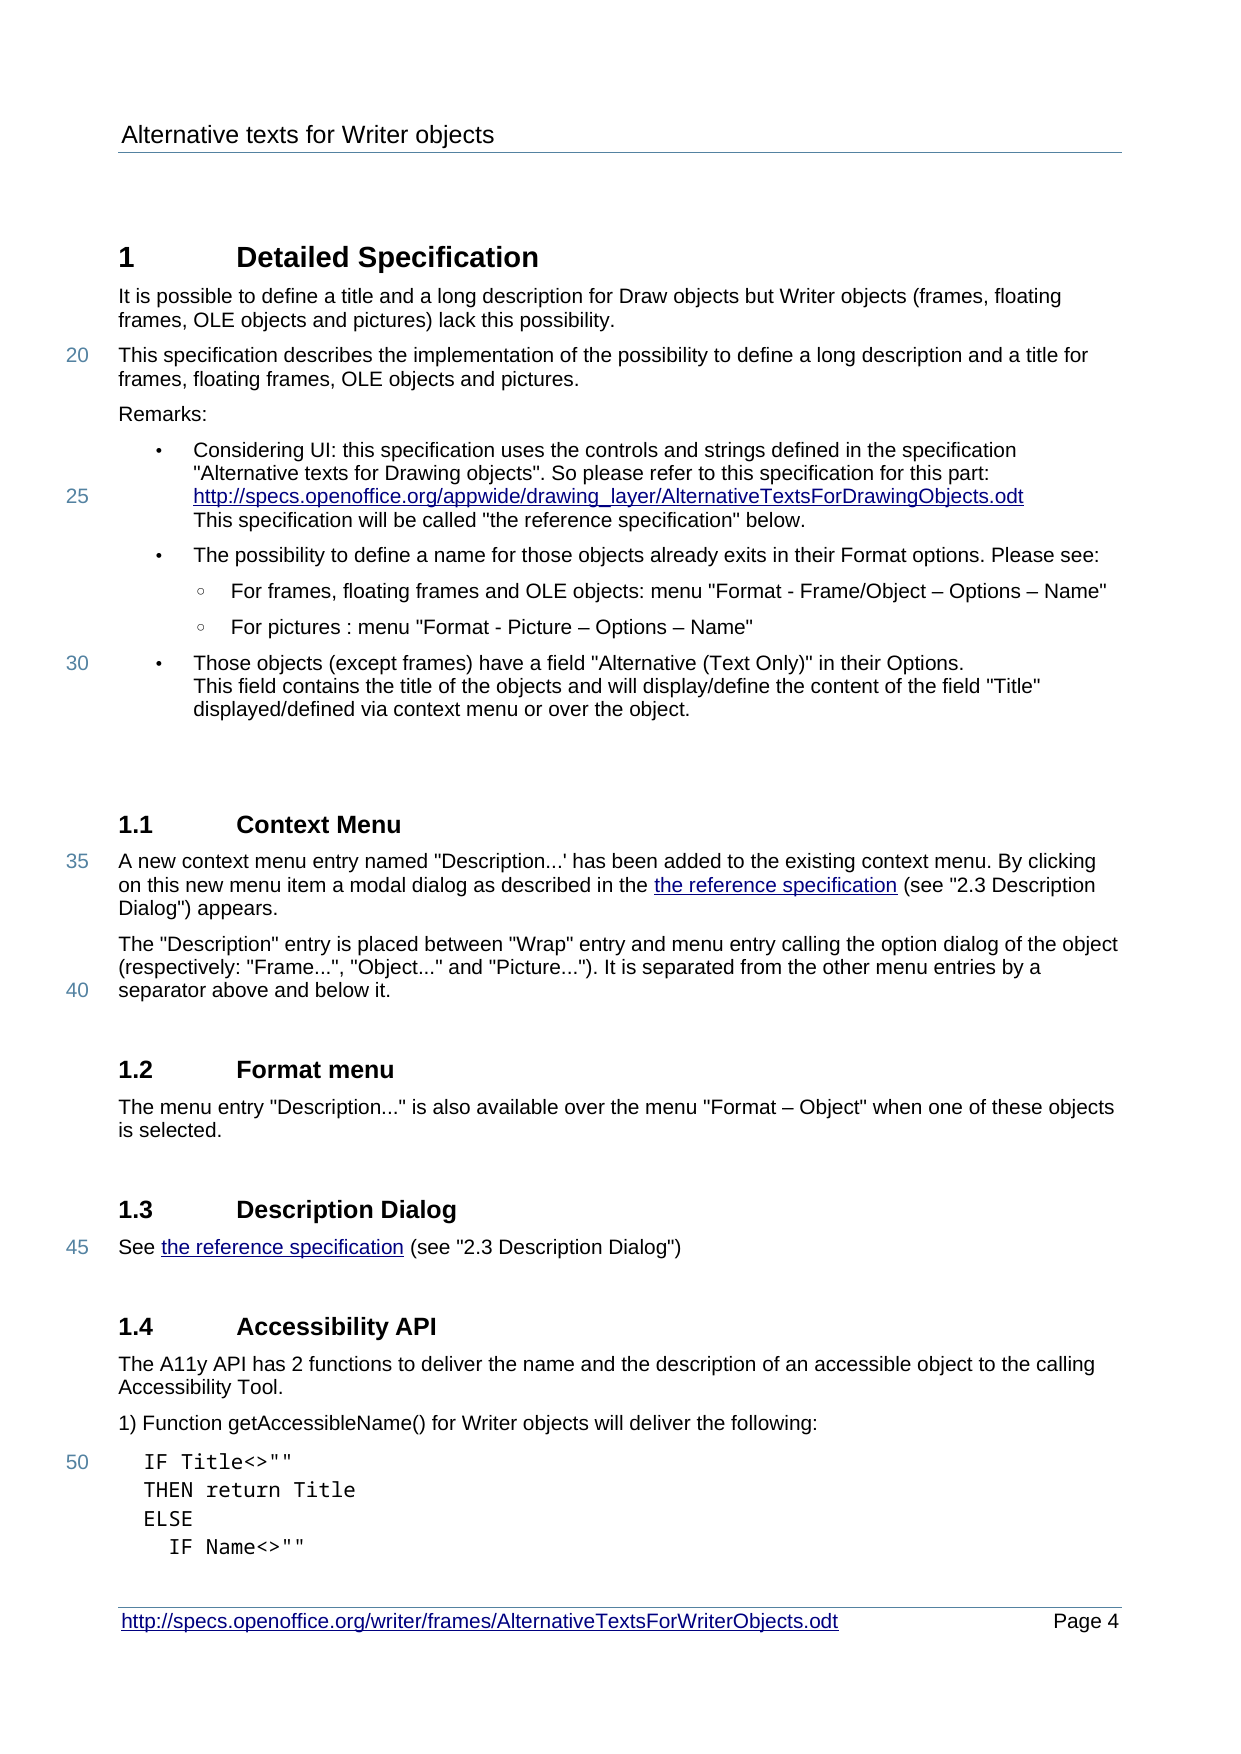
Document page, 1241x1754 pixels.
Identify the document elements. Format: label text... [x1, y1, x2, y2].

list For pictures : menu "Format - Picture – Options – Name" [193, 615, 1122, 639]
text The menu entry "Description..." is also available over the menu "Format – Object" when one of these objects is selected. [118, 1096, 1122, 1142]
text Remarks: [118, 403, 1122, 426]
subtitle Accessibility API [118, 1313, 1122, 1341]
text IF Title<>"" THEN return Title ELSE IF Name<>"" [118, 1447, 1122, 1561]
text See the reference specification (see "2.3 Description Dialog") [118, 1236, 1122, 1259]
list The possibility to define a name for those objects already exits in their Format options. Please see: [156, 544, 1122, 567]
text It is possible to define a title and a long description for Draw objects but Writer objects (frames, floating frames, OLE objects and pictures) lack this possibility. [118, 285, 1122, 331]
list Considering UI: this specification uses the controls and strings defined in the specification "Alternative texts for Drawing objects". So please refer to this specification for this part: http://specs.openoffice.org/appwide/drawing_layer/AlternativeTextsForDrawingObjects.odt This specification will be called "the reference specification" below. [156, 438, 1122, 531]
text The A11y API has 2 functions to deliver the name and the description of an accessible object to the calling Accessibility Tool. [118, 1352, 1122, 1399]
text The "Description" entry is placed between "Wrap" entry and menu entry calling the option dialog of the object (respectively: "Frame...", "Object..." and "Picture..."). It is separated from the other menu entries by a separator above and below it. [118, 932, 1122, 1002]
text 1) Function getAccessibleName() for Writer objects will deliver the following: [118, 1411, 1122, 1434]
text A new context menu entry named "Description...' has been added to the existing context menu. By clicking on this new menu item a modal dialog as described in the the reference specification (see "2.3 Description Dialog") appears. [118, 850, 1122, 920]
subtitle Format menu [118, 1056, 1122, 1084]
subtitle Context Menu [118, 810, 1122, 838]
list Those objects (except frames) have a field "Alternative (Text Only)" in their Options. This field contains the title of the objects and will display/define the content of the field "Title" displayed/defined via context menu or over the object. [156, 651, 1122, 721]
text This specification describes the implementation of the possibility to define a long description and a title for frames, floating frames, OLE objects and pictures. [118, 344, 1122, 390]
subtitle Detailed Specification [118, 241, 1122, 273]
subtitle Description Dialog [118, 1196, 1122, 1224]
list For frames, floating frames and OLE objects: menu "Format - Frame/Object – Options – Name" [193, 580, 1122, 603]
